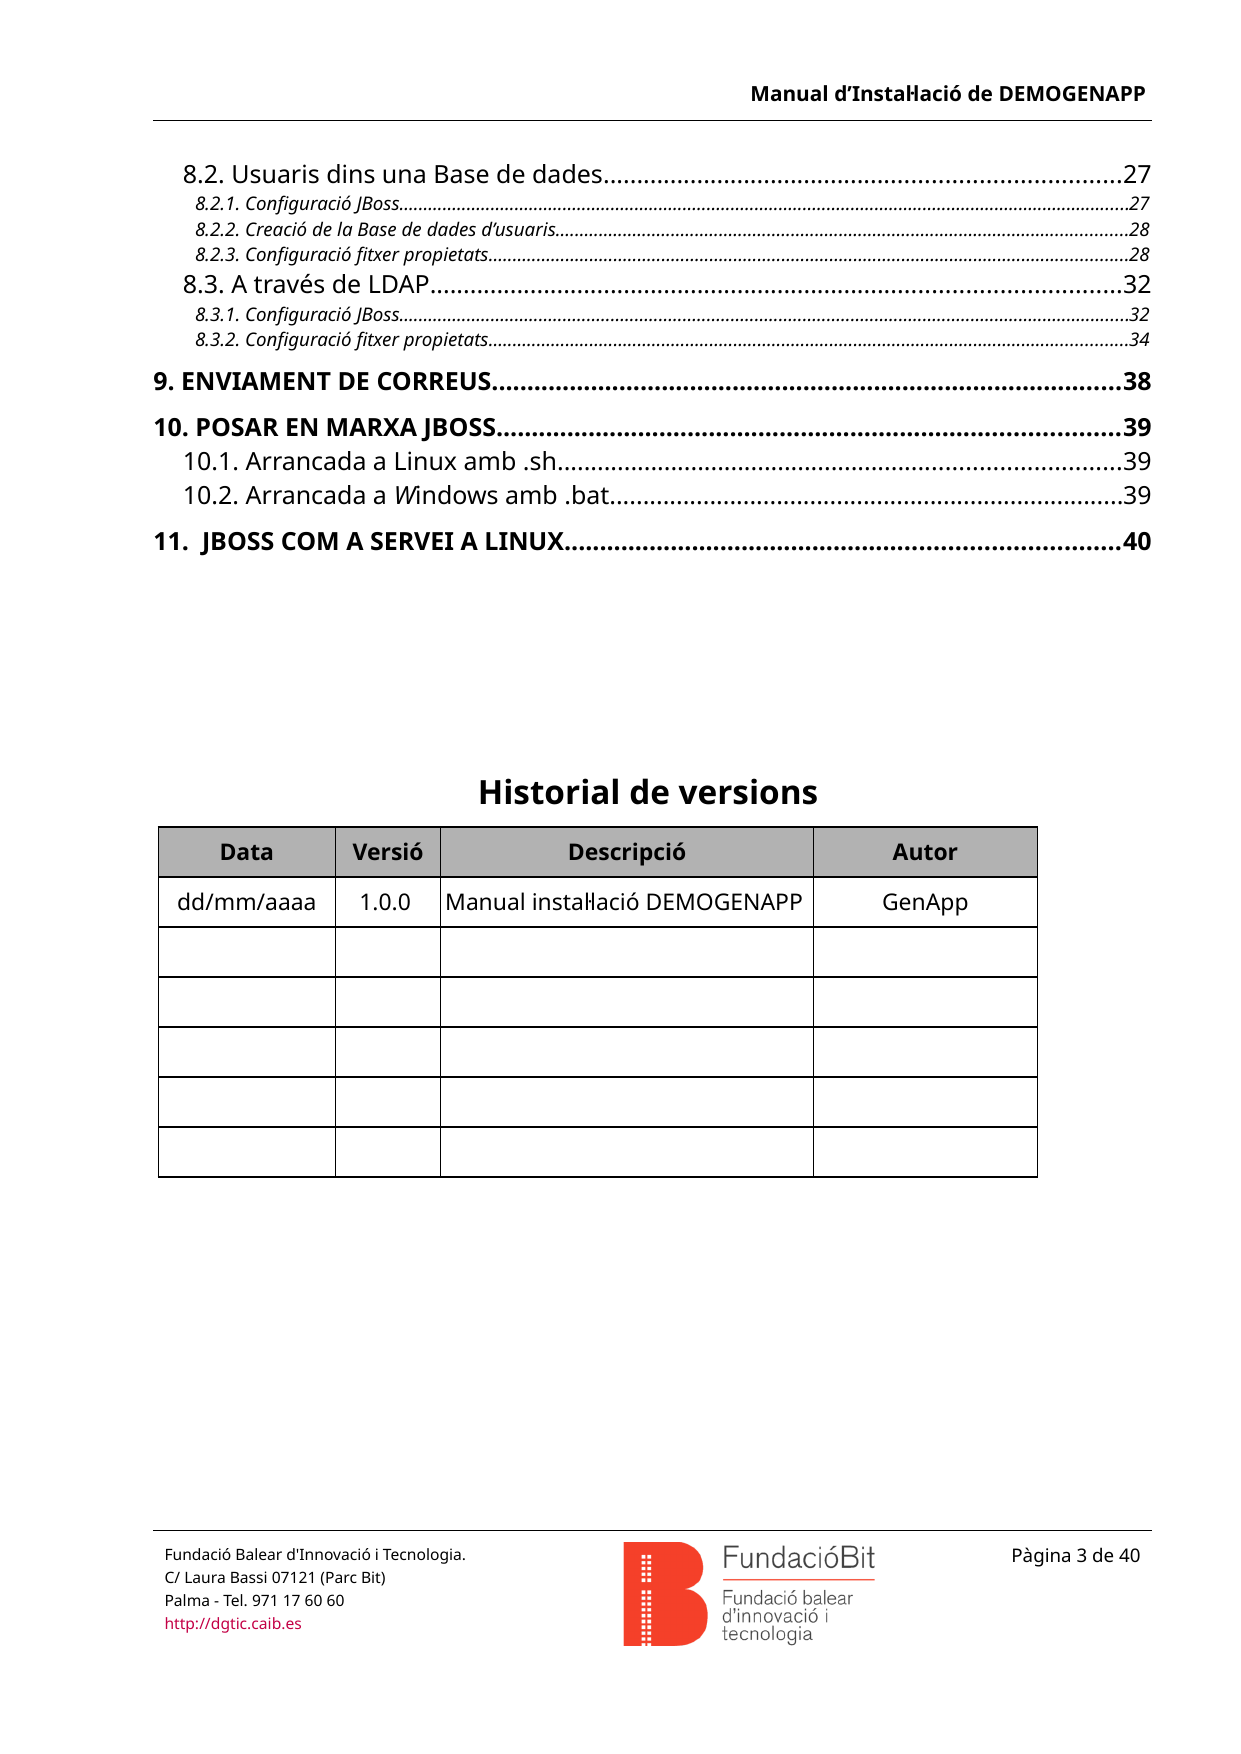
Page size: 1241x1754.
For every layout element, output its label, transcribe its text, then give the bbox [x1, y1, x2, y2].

picture [623, 1542, 875, 1646]
table_cell [814, 928, 1037, 976]
text 8.3.2. Configuració fitxer propietats 34 [195, 327, 1152, 352]
table_cell [159, 1028, 335, 1076]
subtitle Historial de versions [153, 768, 1152, 814]
table_cell [441, 978, 813, 1026]
table_cell [159, 1128, 335, 1176]
text 10. Posar en marxa JBoss 39 [153, 410, 1152, 444]
text 8.3.1. Configuració JBoss 32 [195, 301, 1152, 327]
table_cell [814, 1028, 1037, 1076]
table_cell [336, 978, 440, 1026]
table_header Versió [336, 828, 440, 876]
table_cell [159, 1078, 335, 1126]
table_cell 1.0.0 [336, 878, 440, 926]
table_cell [336, 1028, 440, 1076]
text 8.2.2. Creació de la Base de dades d’usuaris 28 [195, 216, 1152, 242]
text 8.2.1. Configuració JBoss 27 [195, 191, 1152, 216]
table_cell Manual instal·lació DEMOGENAPP [441, 878, 813, 926]
table_cell [441, 1128, 813, 1176]
table_cell [814, 978, 1037, 1026]
table_cell [159, 978, 335, 1026]
table_cell [441, 1028, 813, 1076]
table_cell [441, 928, 813, 976]
table_cell dd/mm/aaaa [159, 878, 335, 926]
text 8.3. A través de LDAP 32 [183, 267, 1152, 301]
table_cell [441, 1078, 813, 1126]
table_cell [336, 928, 440, 976]
text 10.2. Arrancada a Windows amb .bat 39 [183, 478, 1152, 512]
table_cell [814, 1128, 1037, 1176]
text 9. Enviament de correus 38 [153, 364, 1152, 398]
table_header Descripció [441, 828, 813, 876]
table_cell GenApp [814, 878, 1037, 926]
text 10.1. Arrancada a Linux amb .sh 39 [183, 444, 1152, 478]
text 8.2. Usuaris dins una Base de dades 27 [183, 156, 1152, 191]
table_cell [336, 1078, 440, 1126]
text 8.2.3. Configuració fitxer propietats 28 [195, 242, 1152, 267]
table_cell [336, 1128, 440, 1176]
table_header Data [159, 828, 335, 876]
table_cell [159, 928, 335, 976]
text 11. JBoss com a Servei a Linux 40 [153, 524, 1152, 558]
table_cell [814, 1078, 1037, 1126]
table_header Autor [814, 828, 1037, 876]
